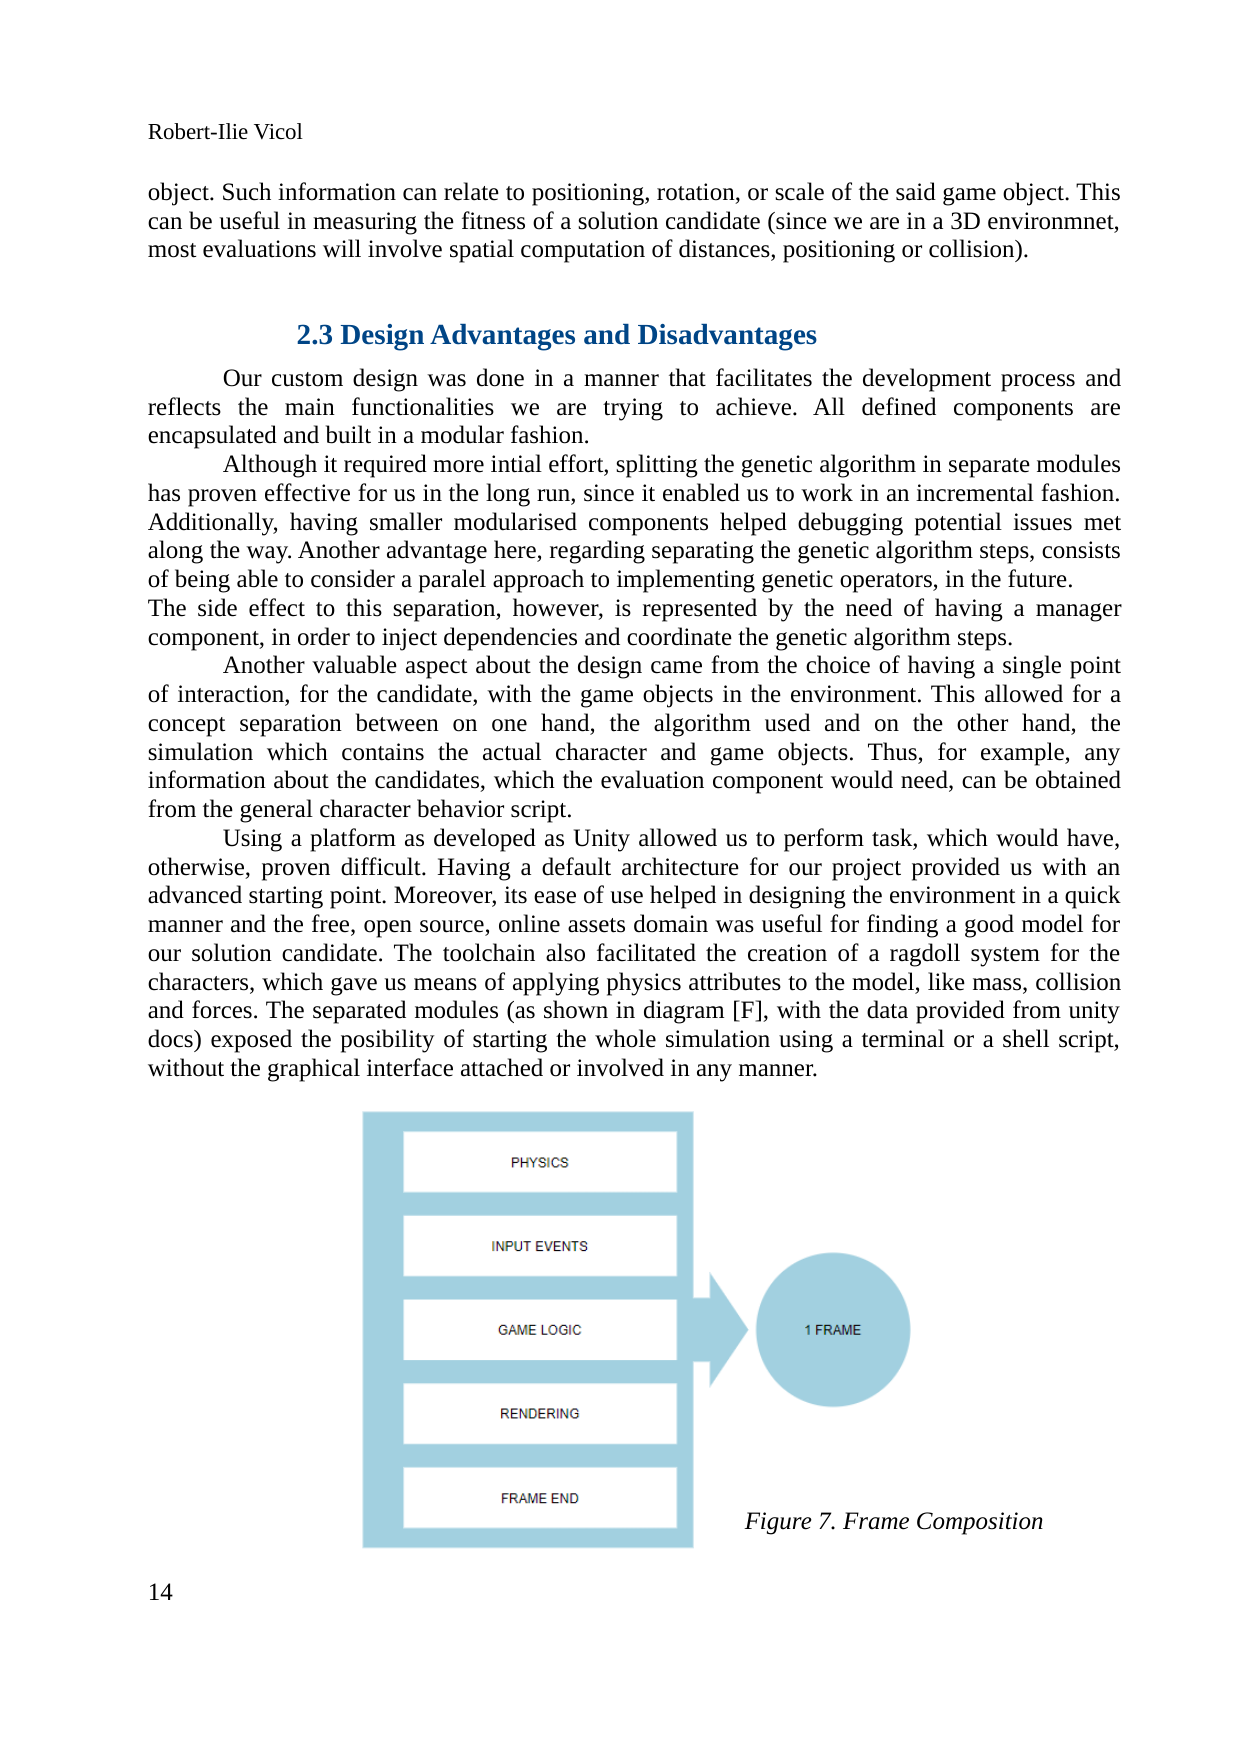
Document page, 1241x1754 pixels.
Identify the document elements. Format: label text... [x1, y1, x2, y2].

subtitle 2.3 Design Advantages and Disadvantages [221, 317, 1122, 350]
text Another valuable aspect about the design came from the choice of having a single point of interaction, for the candidate, with the game objects in the environment. This allowed for a concept separation between on one hand, the algorithm used and on the other hand, the simulation which contains the actual character and game objects. Thus, for example, any information about the candidates, which the evaluation component would need, can be obtained from the general character behavior script. [148, 650, 1122, 823]
text Our custom design was done in a manner that facilitates the development process and reflects the main functionalities we are trying to achieve. All defined components are encapsulated and built in a modular fashion. [148, 363, 1122, 449]
text The side effect to this separation, however, is represented by the need of having a manager component, in order to inject dependencies and coordinate the genetic algorithm steps. [148, 593, 1122, 650]
text Figure 7. Frame Composition [733, 1506, 1058, 1535]
text object. Such information can relate to positioning, rotation, or scale of the said game object. This can be useful in measuring the fitness of a solution candidate (since we are in a 3D environmnet, most evaluations will involve spatial computation of distances, positioning or collision). [148, 177, 1122, 263]
text Using a platform as developed as Unity allowed us to perform task, which would have, otherwise, proven difficult. Having a default architecture for our project provided us with an advanced starting point. Moreover, its ease of use helped in designing the environment in a quick manner and the free, open source, online assets domain was useful for finding a good model for our solution candidate. The toolchain also facilitated the creation of a ragdoll system for the characters, which gave us means of applying physics attributes to the model, like mass, collision and forces. The separated modules (as shown in diagram [F], with the data provided from unity docs) exposed the posibility of starting the whole simulation using a terminal or a shell script, without the graphical interface attached or involved in any manner. [148, 823, 1122, 1082]
text Although it required more intial effort, splitting the genetic algorithm in separate modules has proven effective for us in the long run, since it enabled us to work in an incremental fashion. Additionally, having smaller modularised components helped debugging potential issues met along the way. Another advantage here, regarding separating the genetic algorithm steps, consists of being able to consider a paralel approach to implementing genetic operators, in the future. [148, 449, 1122, 593]
